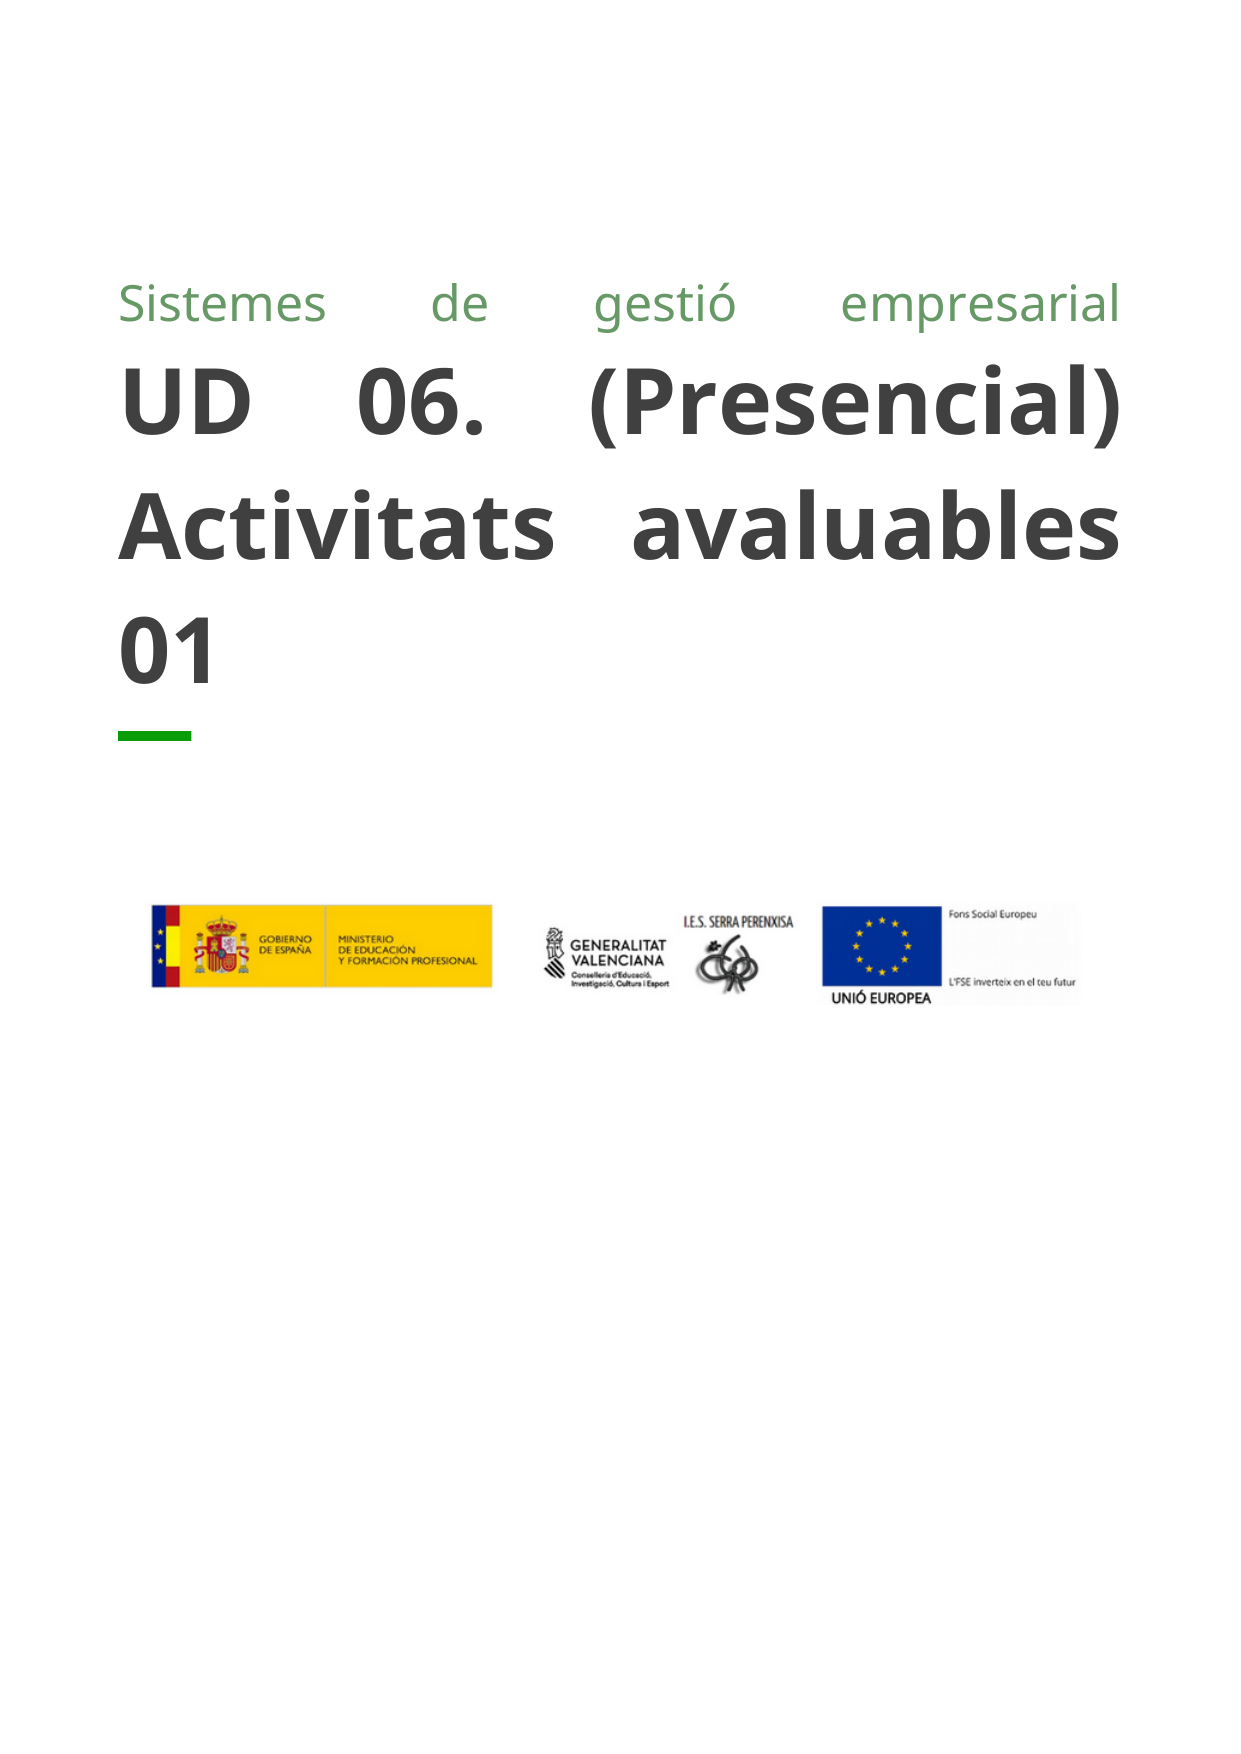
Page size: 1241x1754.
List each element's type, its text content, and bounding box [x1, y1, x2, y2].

picture [118, 885, 1123, 1005]
picture [118, 731, 192, 741]
title Sistemes de gestió empresarial UD 06. (Presencial) Activitats avaluables 01 [118, 268, 1122, 711]
